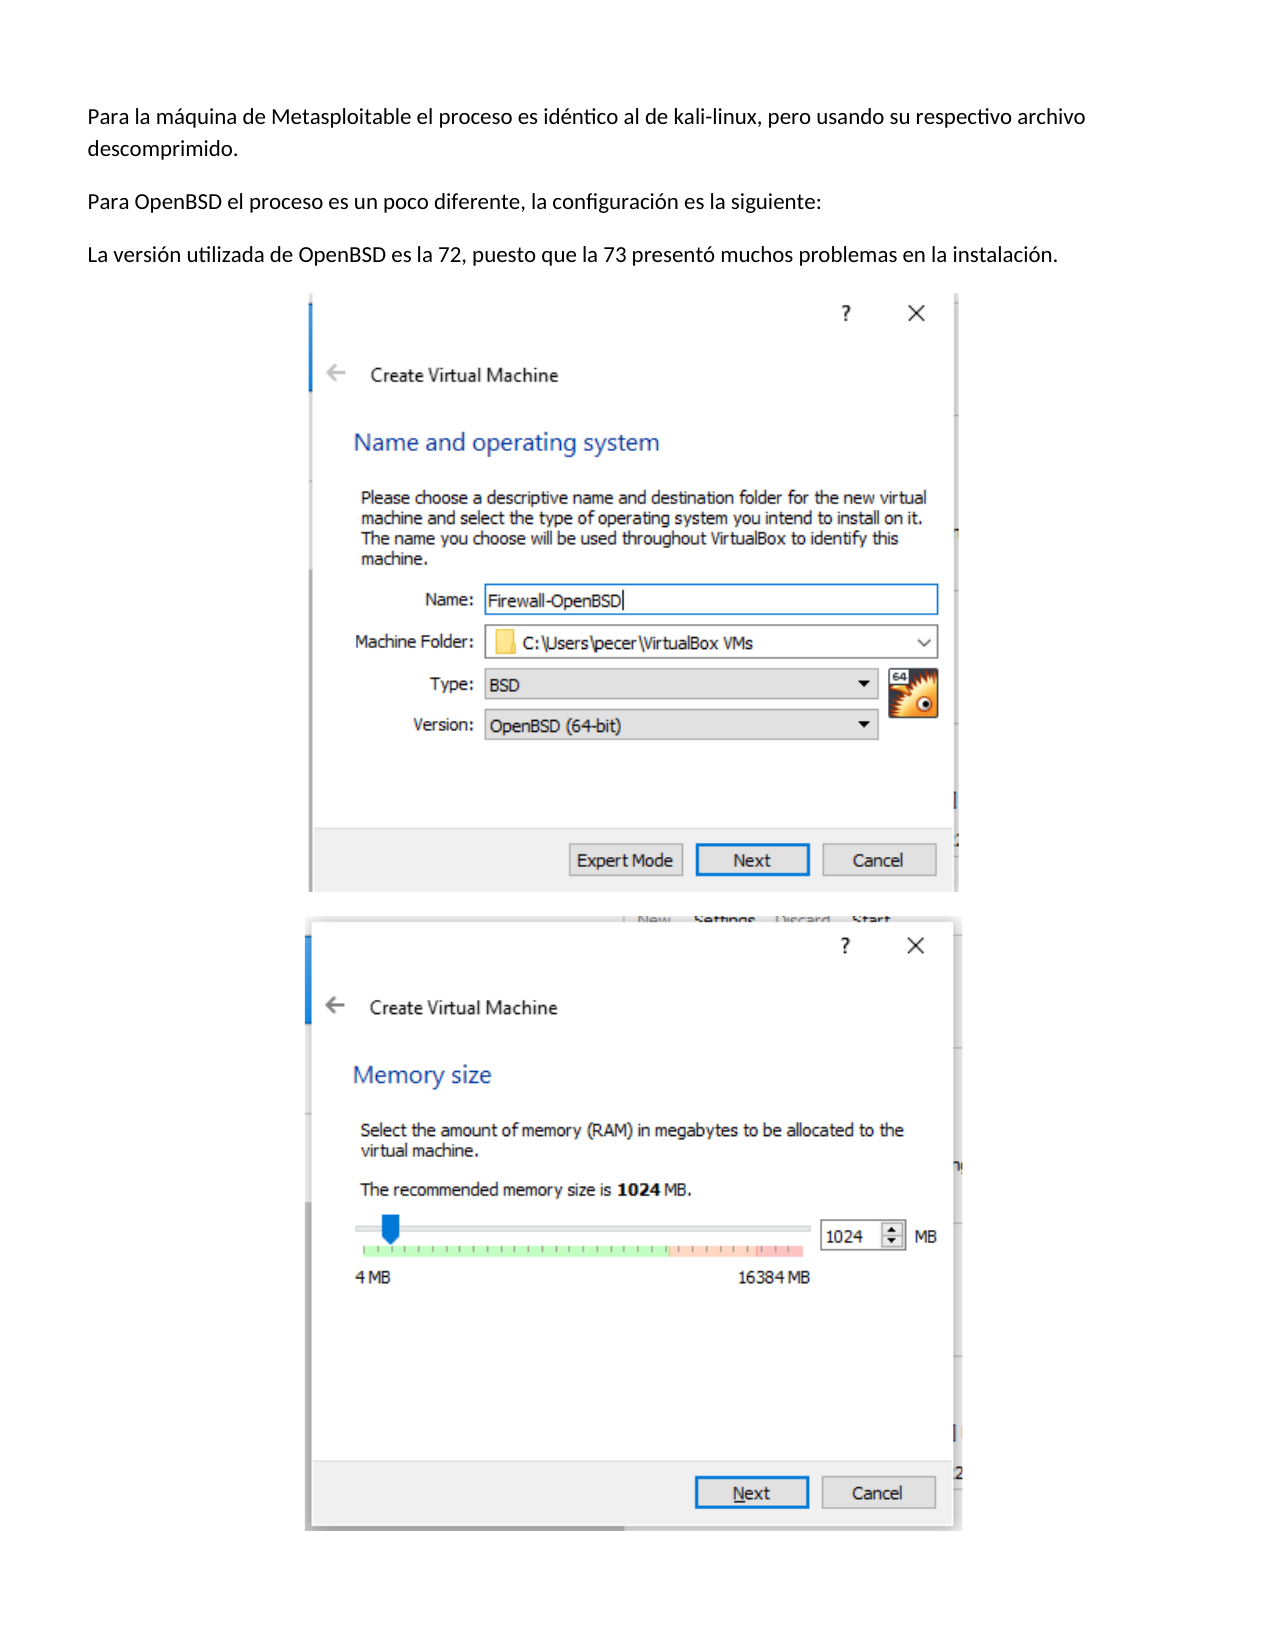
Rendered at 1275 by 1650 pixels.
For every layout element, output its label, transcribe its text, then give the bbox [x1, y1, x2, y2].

text Para OpenBSD el proceso es un poco diferente, la configuración es la siguiente: [87, 187, 1180, 215]
text Para la máquina de Metasploitable el proceso es idéntico al de kali-linux, pero usando su respectivo archivo descomprimido. [87, 102, 1180, 162]
picture [308, 293, 959, 892]
text La versión utilizada de OpenBSD es la 72, puesto que la 73 presentó muchos problemas en la instalación. [87, 240, 1180, 268]
picture [304, 916, 963, 1531]
